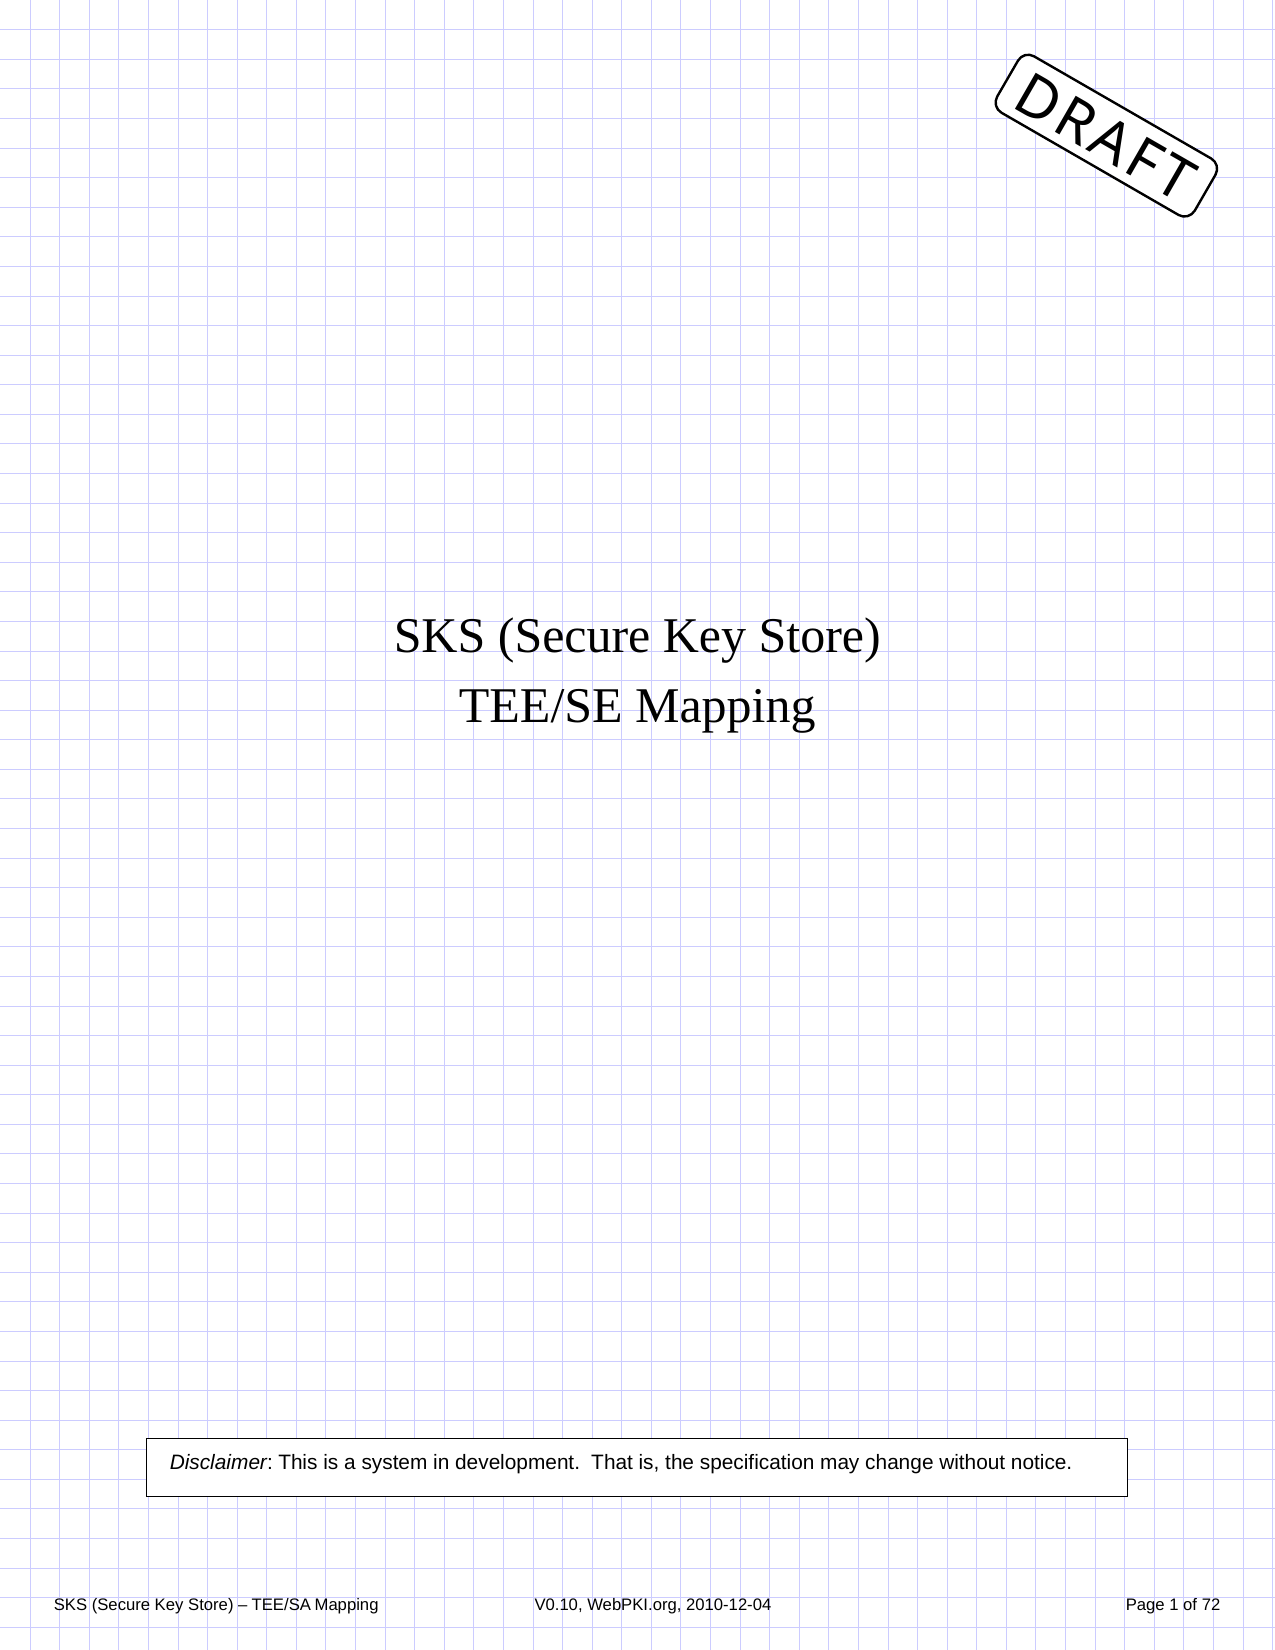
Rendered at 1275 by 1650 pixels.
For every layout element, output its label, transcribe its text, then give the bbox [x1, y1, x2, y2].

text SKS (Secure Key Store) [119, 622, 148, 651]
text TEE/SE Mapping [415, 681, 444, 710]
text TEE/SE Mapping [1155, 711, 1183, 733]
text TEE/SE Mapping [829, 681, 858, 710]
text TEE/SE Mapping [741, 711, 769, 733]
text SKS (Secure Key Store) [238, 622, 266, 651]
text TEE/SE Mapping [445, 711, 473, 733]
text TEE/SE Mapping [1184, 681, 1213, 710]
text TEE/SE Mapping [1125, 711, 1154, 733]
text TEE/SE Mapping [859, 681, 888, 710]
text TEE/SE Mapping [948, 711, 976, 733]
text TEE/SE Mapping [593, 681, 621, 710]
text TEE/SE Mapping [119, 681, 148, 710]
text SKS (Secure Key Store) [534, 622, 562, 651]
text TEE/SE Mapping [415, 711, 444, 733]
text TEE/SE Mapping [504, 711, 533, 733]
text TEE/SE Mapping [593, 711, 621, 733]
text TEE/SE Mapping [90, 681, 118, 710]
text SKS (Secure Key Store) [208, 622, 237, 651]
text TEE/SE Mapping [652, 681, 680, 710]
text TEE/SE Mapping [474, 711, 503, 733]
text SKS (Secure Key Store) [90, 622, 118, 651]
text TEE/SE Mapping [1155, 681, 1183, 710]
text TEE/SE Mapping [356, 711, 385, 733]
text TEE/SE Mapping [770, 711, 798, 733]
text TEE/SE Mapping [889, 681, 917, 710]
text SKS (Secure Key Store) [356, 622, 385, 651]
text TEE/SE Mapping [563, 711, 592, 733]
text TEE/SE Mapping [681, 711, 705, 733]
text SKS (Secure Key Store) [1066, 622, 1095, 651]
text TEE/SE Mapping [1096, 711, 1124, 733]
text TEE/SE Mapping [534, 711, 562, 733]
text TEE/SE Mapping [297, 711, 325, 733]
text TEE/SE Mapping [1184, 711, 1213, 733]
text TEE/SE Mapping [238, 681, 266, 710]
text SKS (Secure Key Store) [800, 622, 828, 651]
text TEE/SE Mapping [208, 711, 237, 733]
text TEE/SE Mapping [179, 711, 207, 733]
text SKS (Secure Key Store) [711, 622, 740, 651]
text SKS (Secure Key Store) [297, 622, 325, 651]
text SKS (Secure Key Store) [1155, 622, 1183, 651]
text TEE/SE Mapping [356, 681, 385, 710]
text TEE/SE Mapping [60, 711, 89, 733]
text TEE/SE Mapping [1036, 681, 1065, 710]
text TEE/SE Mapping [119, 711, 148, 733]
text SKS (Secure Key Store) [1184, 622, 1213, 651]
text TEE/SE Mapping [445, 681, 473, 710]
text TEE/SE Mapping [770, 681, 799, 710]
text SKS (Secure Key Store) [977, 622, 1006, 651]
text SKS (Secure Key Store) [1125, 622, 1154, 651]
text TEE/SE Mapping [977, 681, 1006, 710]
text TEE/SE Mapping [1066, 681, 1095, 710]
text TEE/SE Mapping [948, 681, 976, 710]
text TEE/SE Mapping [1066, 711, 1095, 733]
text SKS (Secure Key Store) [829, 622, 858, 651]
text TEE/SE Mapping [681, 681, 710, 710]
text TEE/SE Mapping [386, 711, 414, 733]
text SKS (Secure Key Store) [179, 622, 207, 651]
text SKS (Secure Key Store) [474, 622, 503, 651]
text SKS (Secure Key Store) [889, 622, 917, 651]
text TEE/SE Mapping [711, 681, 740, 710]
text TEE/SE Mapping [1036, 711, 1065, 733]
text TEE/SE Mapping [149, 681, 178, 710]
text TEE/SE Mapping [1096, 681, 1124, 710]
text TEE/SE Mapping [60, 681, 89, 710]
text TEE/SE Mapping [622, 681, 651, 710]
text SKS (Secure Key Store) [1036, 622, 1065, 651]
text TEE/SE Mapping [829, 711, 858, 733]
text SKS (Secure Key Store) [445, 622, 473, 651]
text TEE/SE Mapping [859, 711, 888, 733]
text SKS (Secure Key Store) [267, 622, 296, 651]
text SKS (Secure Key Store) [681, 622, 710, 651]
text TEE/SE Mapping [534, 681, 562, 710]
text TEE/SE Mapping [977, 711, 1006, 733]
text TEE/SE Mapping [238, 711, 266, 733]
text TEE/SE Mapping [1125, 681, 1154, 710]
text TEE/SE Mapping [652, 711, 680, 733]
text TEE/SE Mapping [326, 681, 355, 710]
text TEE/SE Mapping [297, 681, 325, 710]
text TEE/SE Mapping [563, 681, 592, 710]
text SKS (Secure Key Store) [326, 622, 355, 651]
text SKS (Secure Key Store) [504, 622, 533, 651]
text TEE/SE Mapping [1007, 681, 1035, 710]
text TEE/SE Mapping [1007, 711, 1035, 733]
text TEE/SE Mapping [149, 711, 178, 733]
text TEE/SE Mapping [711, 711, 730, 733]
text SKS (Secure Key Store) [386, 622, 414, 651]
text SKS (Secure Key Store) [149, 622, 178, 651]
text SKS (Secure Key Store) [652, 622, 668, 651]
text TEE/SE Mapping [208, 681, 237, 710]
text SKS (Secure Key Store) [918, 622, 947, 651]
text TEE/SE Mapping [504, 681, 533, 710]
text TEE/SE Mapping [326, 711, 355, 733]
text TEE/SE Mapping [267, 681, 296, 710]
text SKS (Secure Key Store) [1096, 622, 1124, 651]
text TEE/SE Mapping [800, 681, 828, 710]
text SKS (Secure Key Store) [60, 622, 89, 651]
text TEE/SE Mapping [474, 681, 503, 710]
text SKS (Secure Key Store) [563, 622, 592, 651]
text TEE/SE Mapping [267, 711, 296, 733]
text TEE/SE Mapping [741, 681, 769, 710]
text TEE/SE Mapping [889, 711, 917, 733]
text SKS (Secure Key Store) [622, 622, 651, 651]
text SKS (Secure Key Store) [770, 622, 799, 651]
text TEE/SE Mapping [622, 711, 651, 733]
text TEE/SE Mapping [386, 681, 414, 710]
text SKS (Secure Key Store) [1007, 622, 1035, 651]
text TEE/SE Mapping [800, 711, 828, 733]
text TEE/SE Mapping [90, 711, 118, 733]
text TEE/SE Mapping [918, 711, 947, 733]
text SKS (Secure Key Store) [593, 622, 621, 651]
text TEE/SE Mapping [918, 681, 947, 710]
text TEE/SE Mapping [179, 681, 207, 710]
text SKS (Secure Key Store) [948, 622, 976, 651]
text SKS (Secure Key Store) [741, 622, 769, 651]
